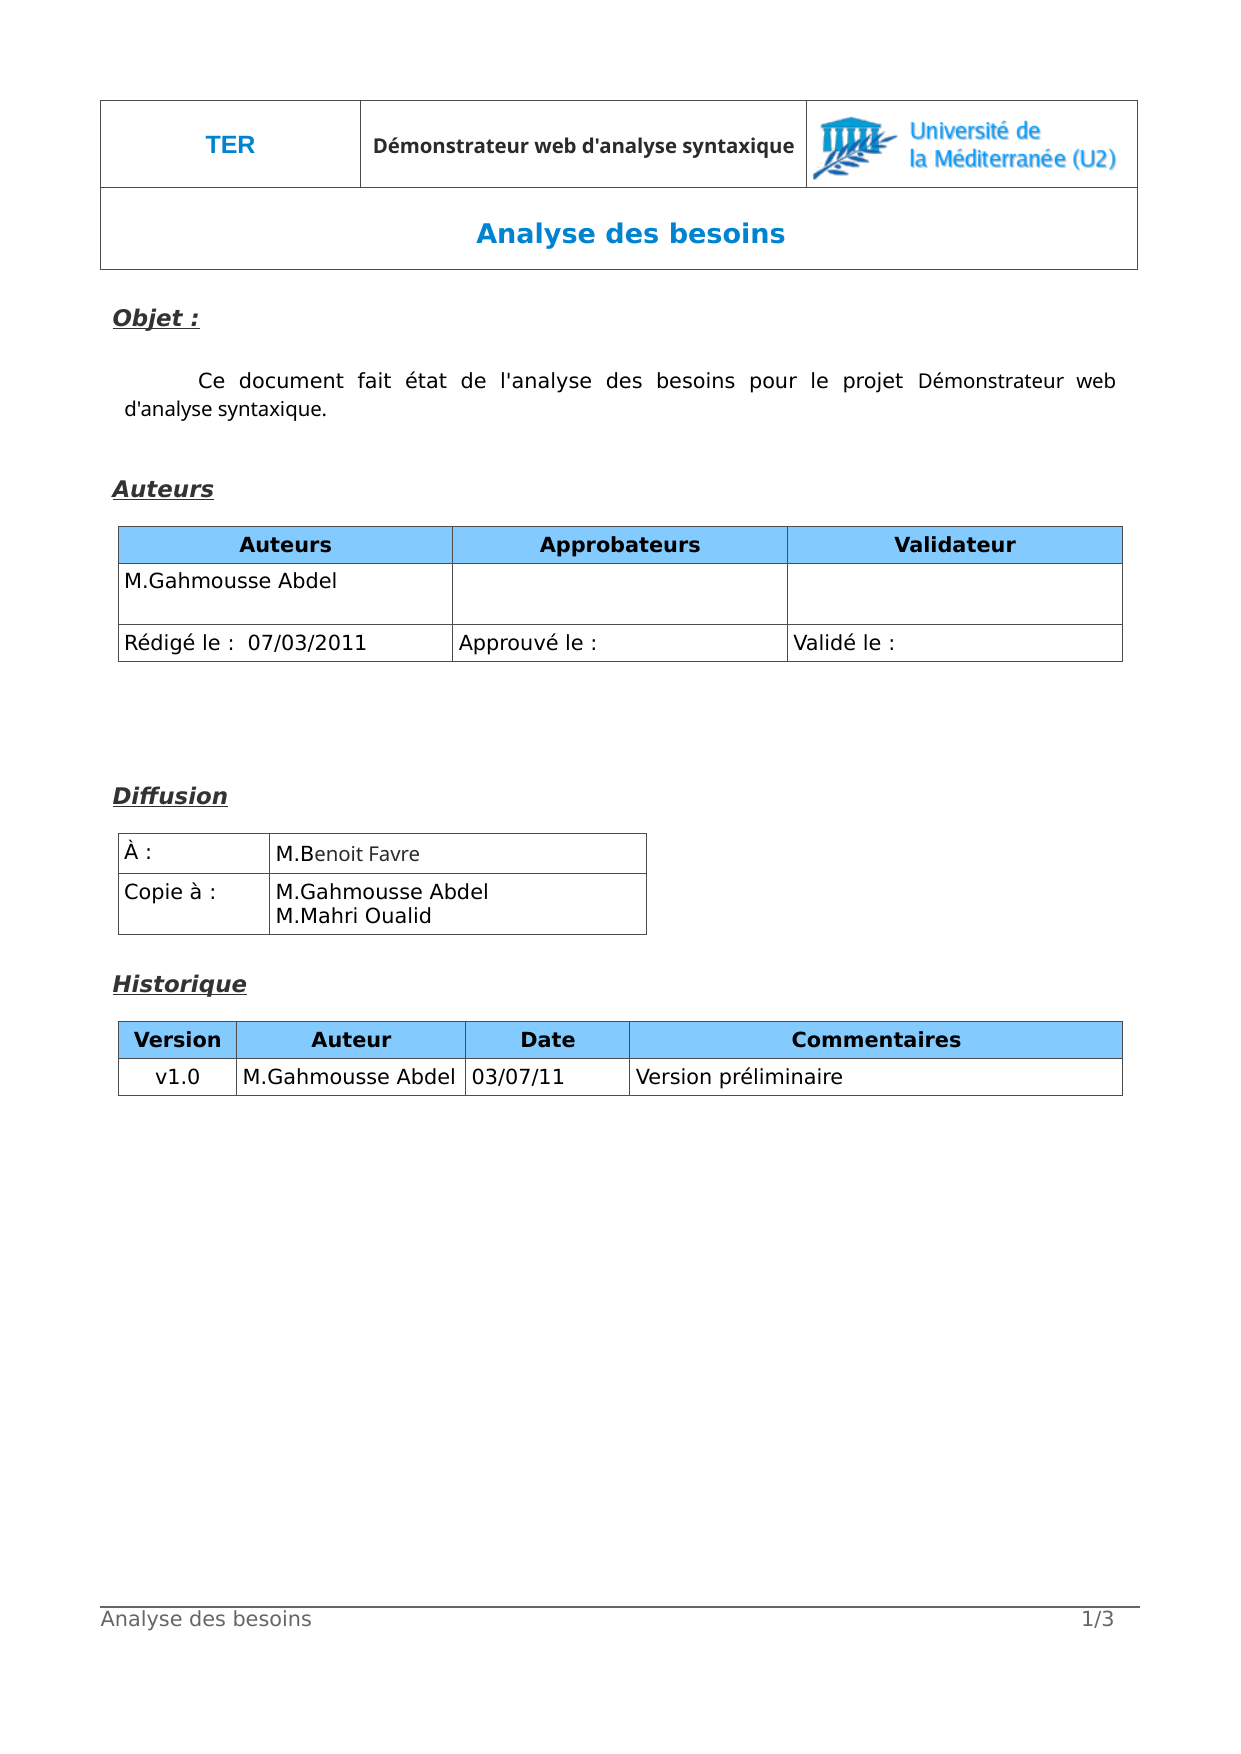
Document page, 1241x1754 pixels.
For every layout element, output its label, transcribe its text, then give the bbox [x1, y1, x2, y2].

table_header TER [101, 101, 360, 187]
table_cell v1.0 [119, 1059, 236, 1095]
table_header Date [466, 1022, 629, 1058]
table_cell Version préliminaire [630, 1059, 1122, 1095]
table_header Version [119, 1022, 236, 1058]
table_cell Copie à : [119, 874, 269, 934]
table_header [807, 101, 1137, 187]
subtitle Auteurs [112, 476, 1140, 502]
table_header À : [119, 834, 269, 873]
table_header Validateur [788, 527, 1122, 563]
table_header Approbateurs [453, 527, 787, 563]
table_header Démonstrateur web d'analyse syntaxique [361, 101, 806, 187]
subtitle Historique [112, 971, 1140, 997]
table_header M.Benoit Favre [270, 834, 646, 873]
table_header Auteur [237, 1022, 465, 1058]
table_cell [453, 564, 787, 624]
table_cell M.Gahmousse Abdel [119, 564, 452, 624]
subtitle Objet : [112, 305, 1140, 332]
table_header Commentaires [630, 1022, 1122, 1058]
subtitle Diffusion [112, 783, 1140, 809]
table_cell Approuvé le : [453, 625, 787, 661]
table_cell Rédigé le : 07/03/2011 [119, 625, 452, 661]
table_cell Analyse des besoins [101, 188, 1137, 269]
table_cell [788, 564, 1122, 624]
picture [812, 107, 1132, 182]
text Ce document fait état de l'analyse des besoins pour le projet Démonstrateur web d'analyse syntaxique. [124, 367, 1116, 423]
table_cell Validé le : [788, 625, 1122, 661]
table_cell M.Gahmousse Abdel M.Mahri Oualid [270, 874, 646, 934]
table_cell M.Gahmousse Abdel [237, 1059, 465, 1095]
table_header Auteurs [119, 527, 452, 563]
table_cell 07/03/11 [466, 1059, 629, 1095]
